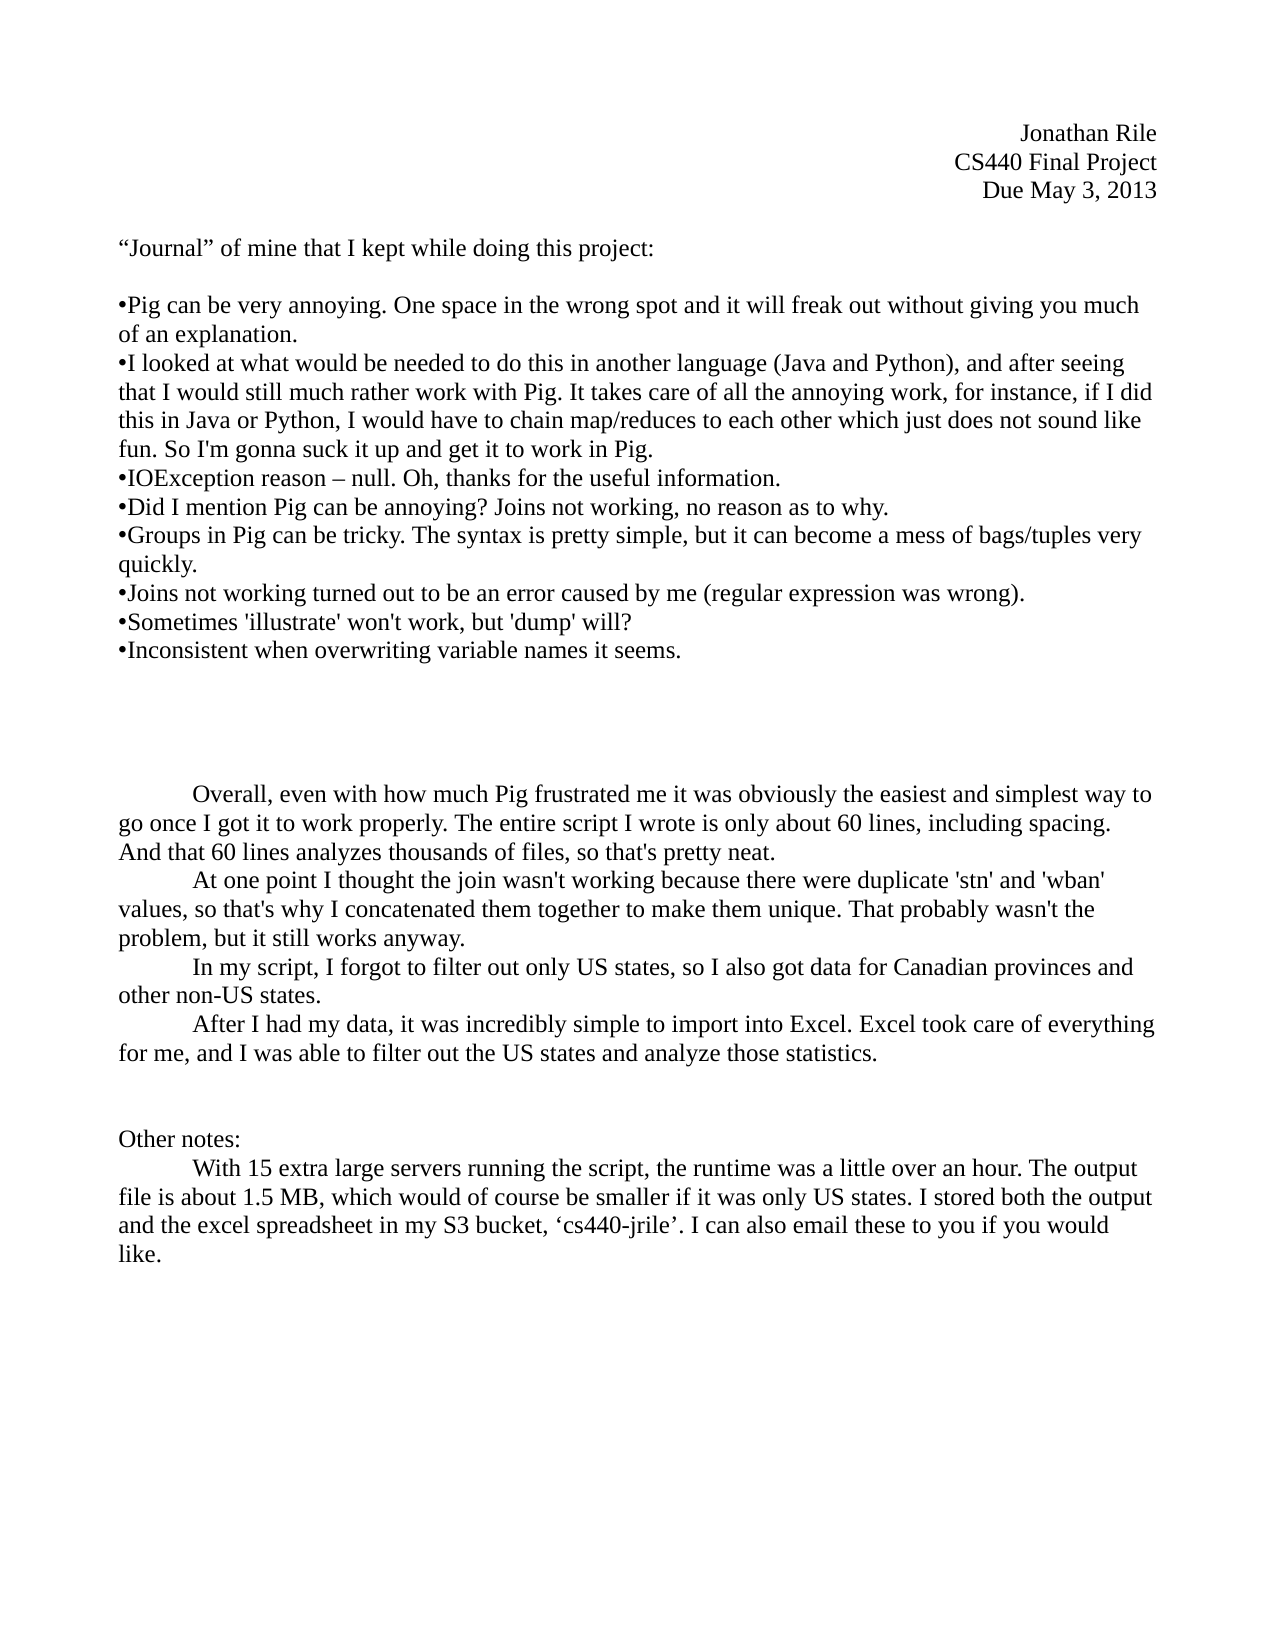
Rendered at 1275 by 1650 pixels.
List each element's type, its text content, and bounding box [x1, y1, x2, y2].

list Did I mention Pig can be annoying? Joins not working, no reason as to why. [118, 492, 1157, 521]
text At one point I thought the join wasn't working because there were duplicate 'stn' and 'wban' values, so that's why I concatenated them together to make them unique. That probably wasn't the problem, but it still works anyway. [118, 866, 1157, 952]
list IOException reason – null. Oh, thanks for the useful information. [118, 463, 1157, 492]
list Joins not working turned out to be an error caused by me (regular expression was wrong). [118, 578, 1157, 607]
text With 15 extra large servers running the script, the runtime was a little over an hour. The output file is about 1.5 MB, which would of course be smaller if it was only US states. I stored both the output and the excel spreadsheet in my S3 bucket, ‘cs440-jrile’. I can also email these to you if you would like. [118, 1153, 1157, 1268]
list Pig can be very annoying. One space in the wrong spot and it will freak out without giving you much of an explanation. [118, 291, 1157, 348]
list Inconsistent when overwriting variable names it seems. [118, 636, 1157, 664]
text Due May 3, 2013 [118, 176, 1157, 204]
text After I had my data, it was incredibly simple to import into Excel. Excel took care of everything for me, and I was able to filter out the US states and analyze those statistics. [118, 1009, 1157, 1067]
text CS440 Final Project [118, 147, 1157, 176]
text Overall, even with how much Pig frustrated me it was obviously the easiest and simplest way to go once I got it to work properly. The entire script I wrote is only about 60 lines, including spacing. And that 60 lines analyzes thousands of files, so that's pretty neat. [118, 779, 1157, 866]
list I looked at what would be needed to do this in another language (Java and Python), and after seeing that I would still much rather work with Pig. It takes care of all the annoying work, for instance, if I did this in Java or Python, I would have to chain map/reduces to each other which just does not sound like fun. So I'm gonna suck it up and get it to work in Pig. [118, 348, 1157, 463]
list Sometimes 'illustrate' won't work, but 'dump' will? [118, 607, 1157, 636]
list Groups in Pig can be tricky. The syntax is pretty simple, but it can become a mess of bags/tuples very quickly. [118, 521, 1157, 578]
text “Journal” of mine that I kept while doing this project: [118, 233, 1157, 262]
text Other notes: [118, 1124, 1157, 1153]
text Jonathan Rile [118, 118, 1157, 147]
text In my script, I forgot to filter out only US states, so I also got data for Canadian provinces and other non-US states. [118, 952, 1157, 1009]
